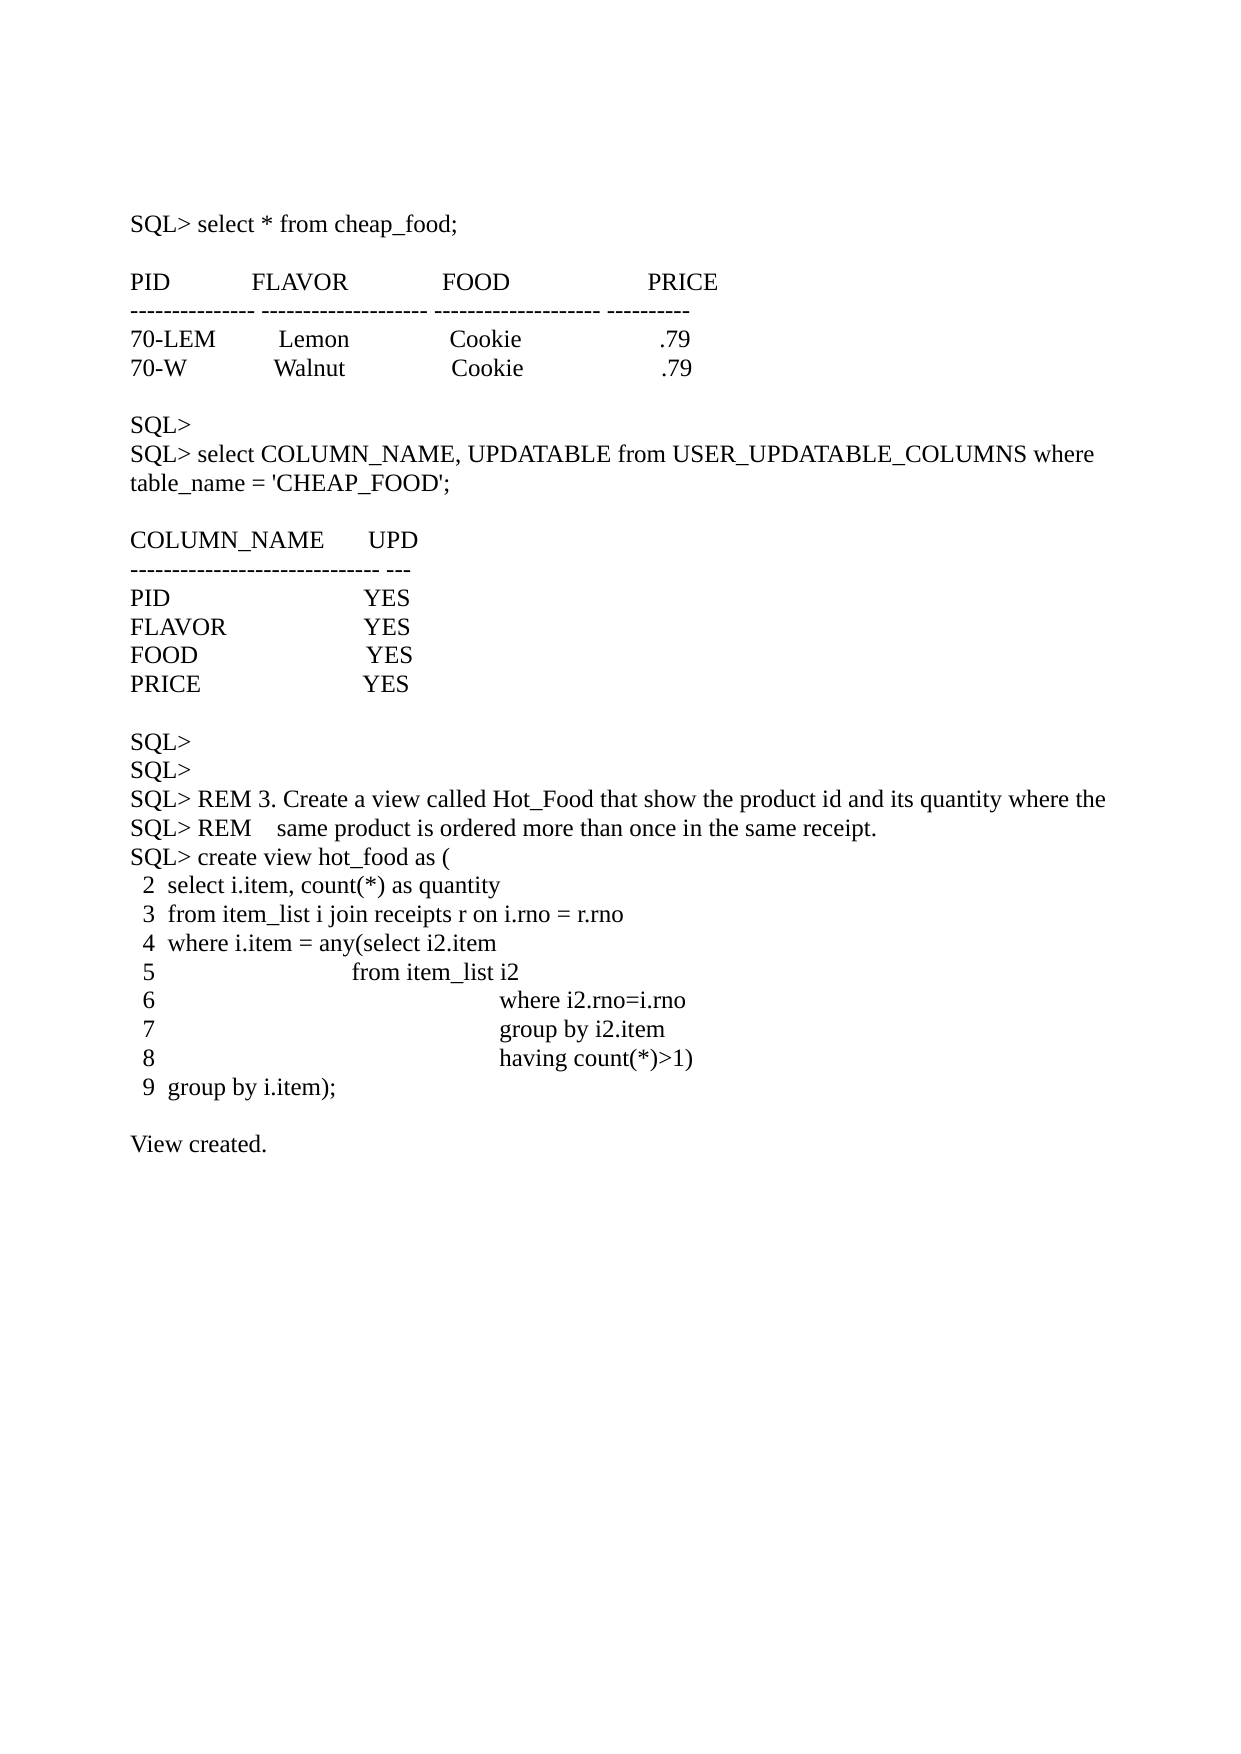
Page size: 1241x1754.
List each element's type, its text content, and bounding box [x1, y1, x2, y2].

text 2 select i.item, count(*) as quantity [130, 871, 1122, 899]
text SQL> [130, 411, 1122, 439]
text 6 where i2.rno=i.rno [130, 986, 1122, 1014]
text 7 group by i2.item [130, 1014, 1122, 1043]
text 4 where i.item = any(select i2.item [130, 928, 1122, 957]
text 8 having count(*)>1) [130, 1043, 1122, 1072]
text SQL> REM 3. Create a view called Hot_Food that show the product id and its quantity where the [130, 784, 1122, 813]
text SQL> select * from cheap_food; [130, 209, 1122, 238]
text SQL> create view hot_food as ( [130, 842, 1122, 871]
text View created. [130, 1129, 1122, 1158]
text SQL> select COLUMN_NAME, UPDATABLE from USER_UPDATABLE_COLUMNS where table_name = 'CHEAP_FOOD'; [130, 439, 1122, 497]
text 5 from item_list i2 [130, 957, 1122, 986]
text PID YES [130, 583, 1122, 612]
text ------------------------------ --- [130, 554, 1122, 583]
text SQL> REM same product is ordered more than once in the same receipt. [130, 813, 1122, 842]
text FOOD YES [130, 641, 1122, 669]
text --------------- -------------------- -------------------- ---------- [130, 296, 1122, 324]
text 3 from item_list i join receipts r on i.rno = r.rno [130, 899, 1122, 928]
text COLUMN_NAME UPD [130, 526, 1122, 554]
text 70-W Walnut Cookie .79 [130, 353, 1122, 382]
text 70-LEM Lemon Cookie .79 [130, 324, 1122, 353]
text SQL> [130, 756, 1122, 784]
text SQL> [130, 727, 1122, 756]
text 9 group by i.item); [130, 1072, 1122, 1101]
text PID FLAVOR FOOD PRICE [130, 267, 1122, 296]
text PRICE YES [130, 669, 1122, 698]
text FLAVOR YES [130, 612, 1122, 641]
